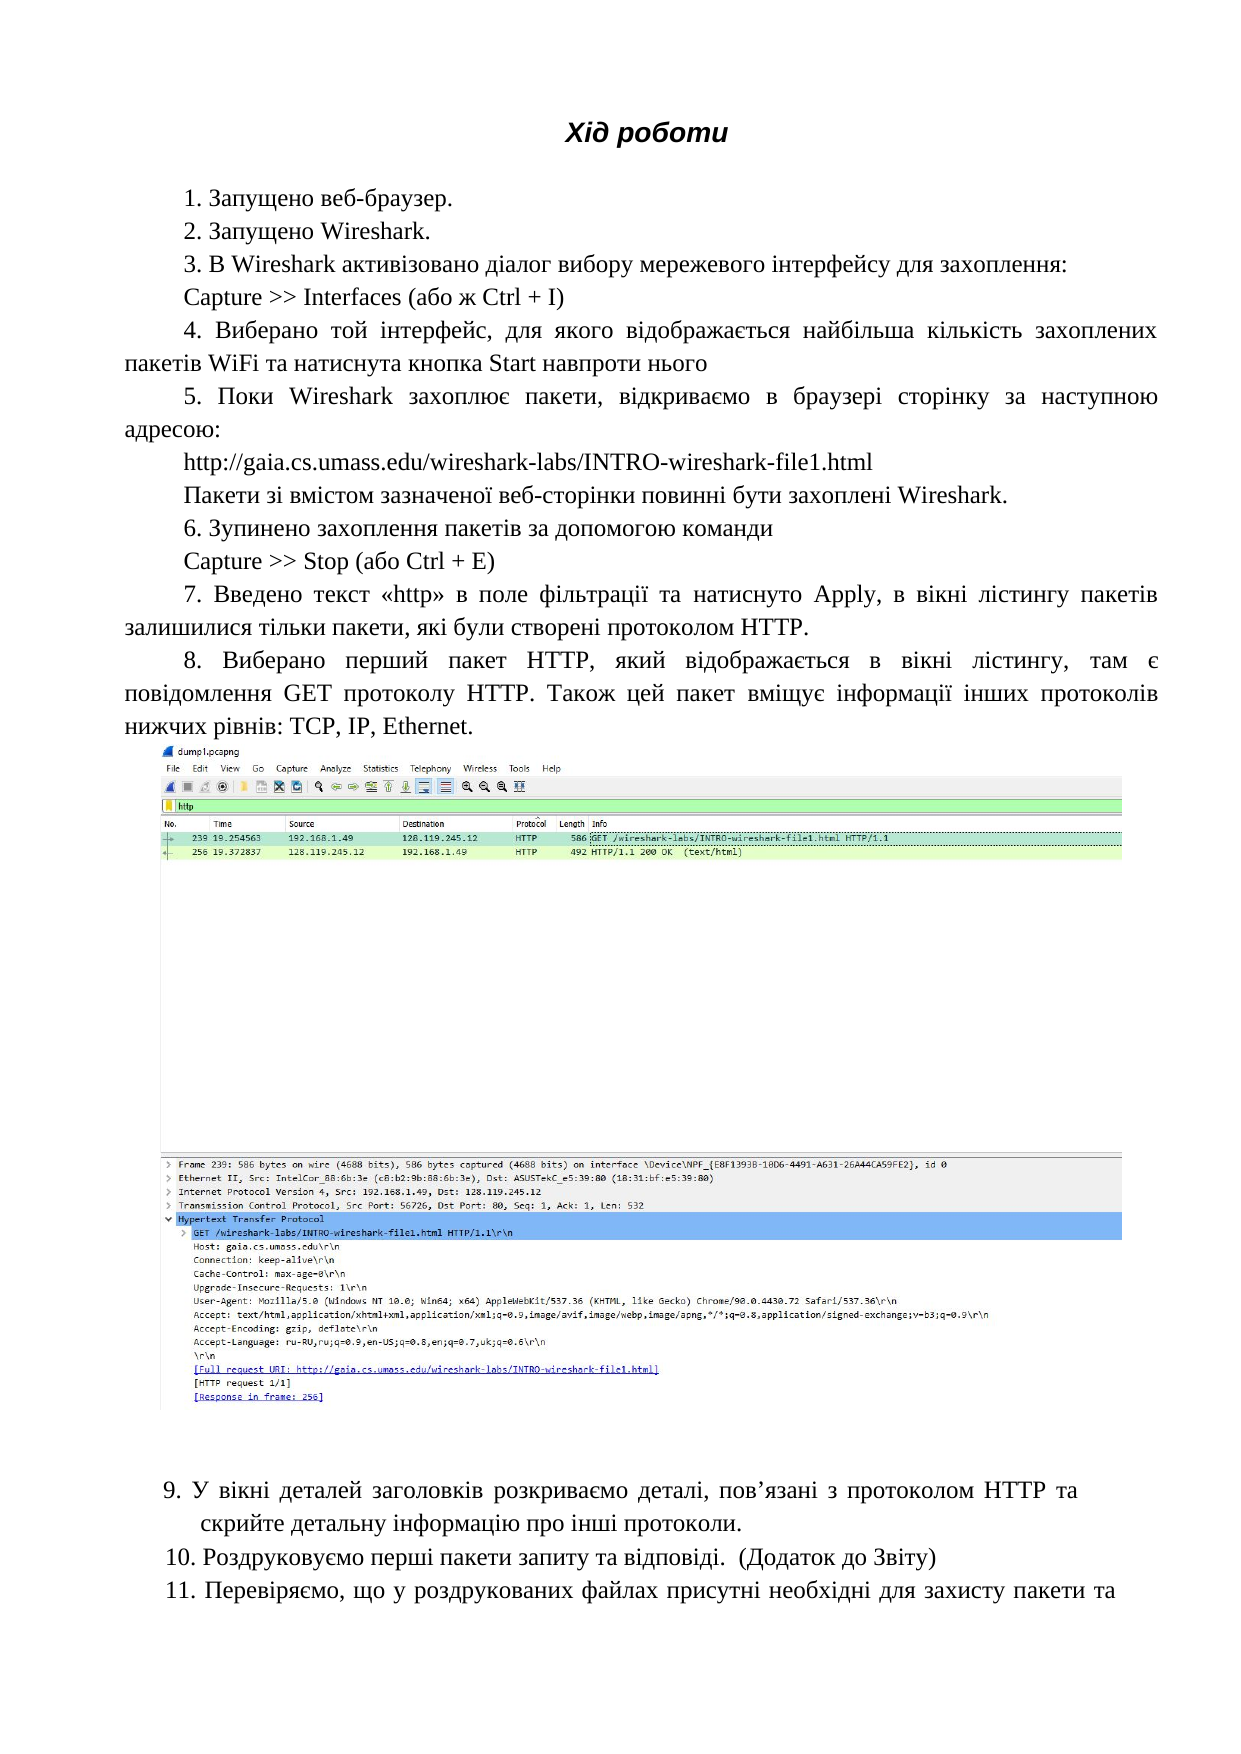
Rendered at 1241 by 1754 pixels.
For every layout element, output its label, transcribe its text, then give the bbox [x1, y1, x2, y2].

text 10. Роздруковуємо перші пакети запиту та відповіді. (Додаток до Звіту) [165, 1542, 1140, 1571]
picture [160, 744, 1122, 1410]
text 4. Виберано той інтерфейс, для якого відображається найбільша кількість захоплених пакетів WiFi та натиснута кнопка Start навпроти нього [124, 315, 1158, 377]
text http://gaia.cs.umass.edu/wireshark-labs/INTRO-wireshark-file1.html [124, 447, 1158, 476]
text 8. Виберано перший пакет HTTP, який відображається в вікні лістингу, там є повідомлення GET протоколу HTTP. Також цей пакет вміщує інформації інших протоколів нижчих рівнів: TCP, IP, Ethernet. [124, 645, 1158, 740]
text 3. В Wireshark активізовано діалог вибору мережевого інтерфейсу для захоплення: [124, 249, 1158, 277]
text 11. Перевіряємо, що у роздрукованих файлах присутні необхідні для захисту пакети та [165, 1575, 1116, 1603]
text Хід роботи [128, 116, 1158, 148]
text 2. Запущено Wireshark. [124, 216, 1158, 244]
text Capture >> Interfaces (або ж Ctrl + I) [124, 282, 1158, 311]
text 6. Зупинено захоплення пакетів за допомогою команди [124, 513, 1158, 542]
text 1. Запущено веб-браузер. [124, 183, 1158, 211]
text 9. У вікні деталей заголовків розкриваємо деталі, пов’язані з протоколом HTTP та скрийте детальну інформацію про інші протоколи. [163, 1475, 1078, 1536]
text Capture >> Stop (або Ctrl + E) [124, 546, 1158, 575]
text Пакети зі вмістом зазначеної веб-сторінки повинні бути захоплені Wireshark. [124, 480, 1158, 509]
text 5. Поки Wireshark захоплює пакети, відкриваємо в браузері сторінку за наступною адресою: [124, 381, 1158, 443]
text 7. Введено текст «http» в поле фільтрації та натиснуто Apply, в вікні лістингу пакетів залишилися тільки пакети, які були створені протоколом HTTP. [124, 579, 1158, 641]
